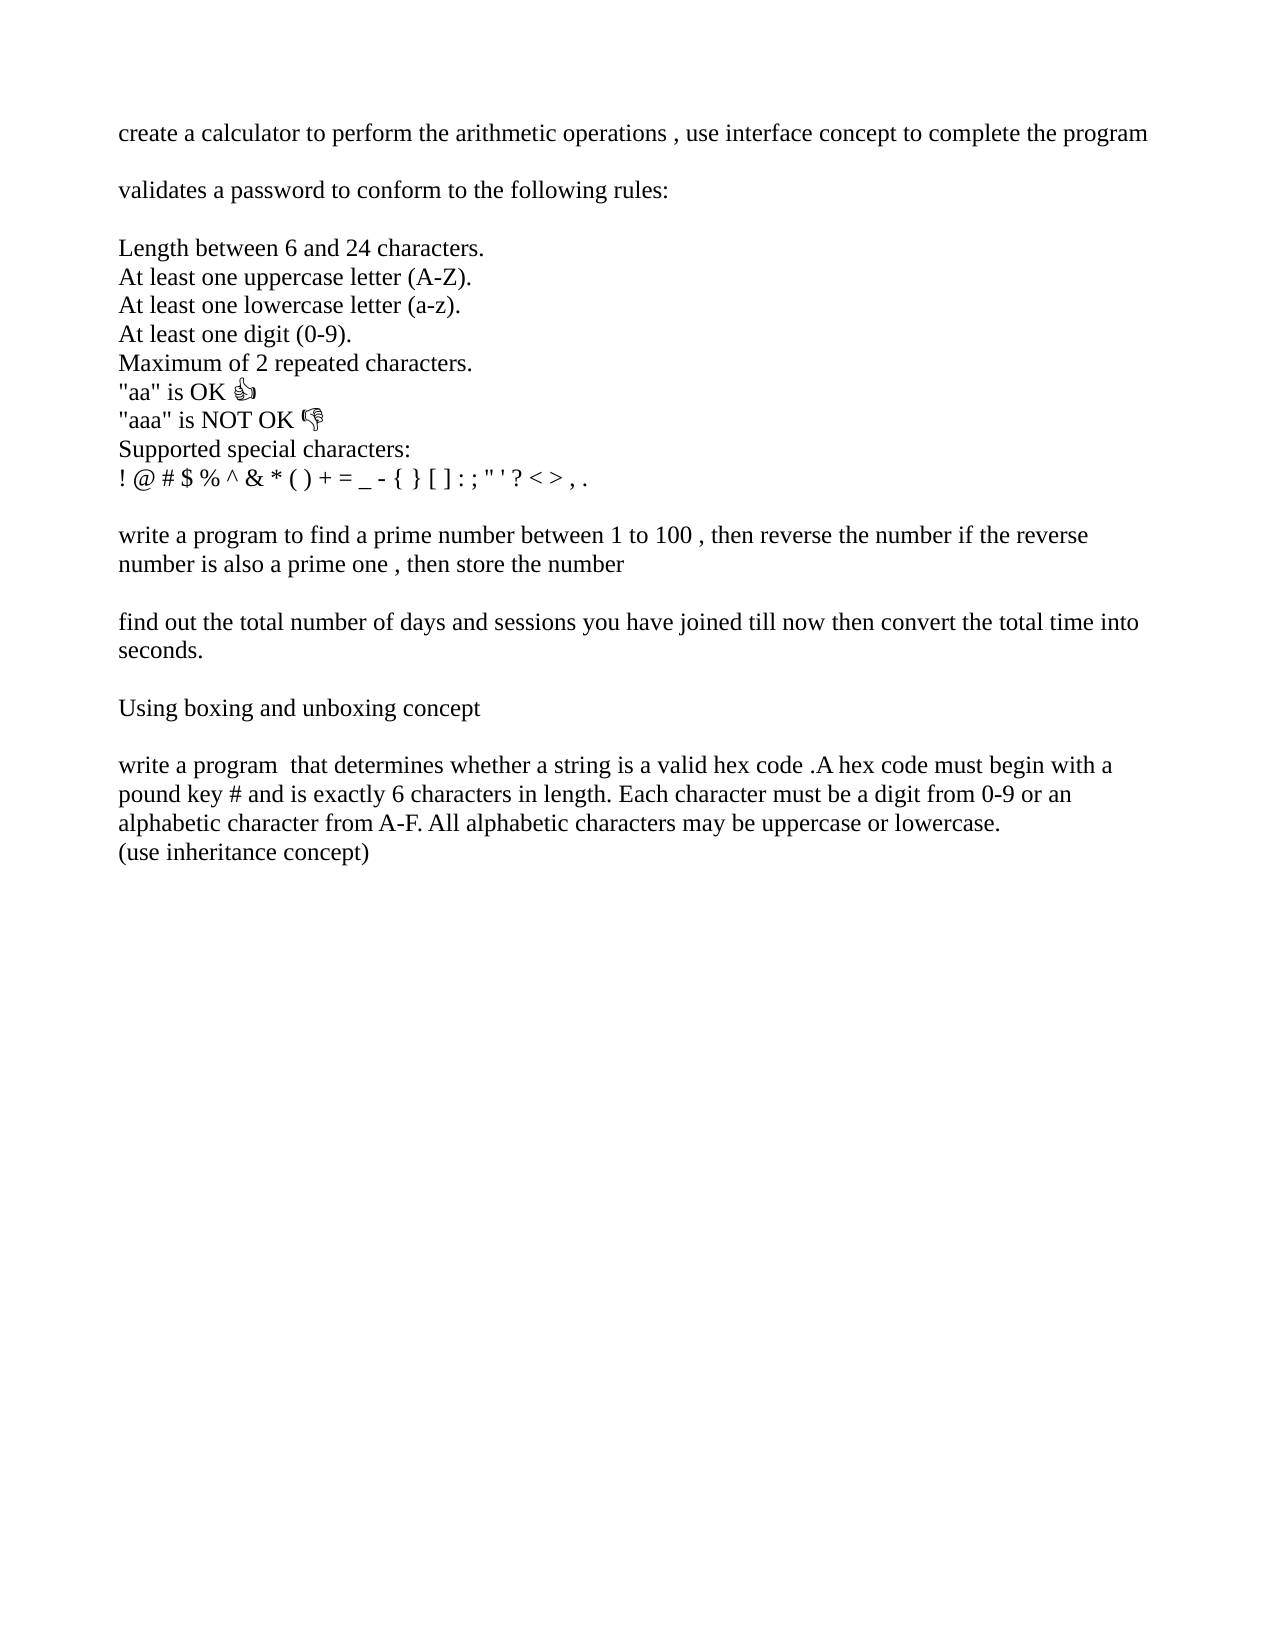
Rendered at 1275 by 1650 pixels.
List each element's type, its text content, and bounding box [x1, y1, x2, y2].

text "aaa" is NOT OK 👎 [118, 406, 1157, 434]
text create a calculator to perform the arithmetic operations , use interface concept to complete the program [118, 118, 1157, 147]
text Using boxing and unboxing concept [118, 693, 1157, 722]
text ! @ # $ % ^ & * ( ) + = _ - { } [ ] : ; " ' ? < > , . [118, 463, 1157, 492]
text Supported special characters: [118, 434, 1157, 463]
text write a program that determines whether a string is a valid hex code .A hex code must begin with a pound key # and is exactly 6 characters in length. Each character must be a digit from 0-9 or an alphabetic character from A-F. All alphabetic characters may be uppercase or lowercase. [118, 751, 1157, 837]
text At least one lowercase letter (a-z). [118, 291, 1157, 319]
text validates a password to conform to the following rules: [118, 176, 1157, 204]
text "aa" is OK 👍 [118, 377, 1157, 406]
text Maximum of 2 repeated characters. [118, 348, 1157, 377]
text Length between 6 and 24 characters. [118, 233, 1157, 262]
text At least one digit (0-9). [118, 319, 1157, 348]
text (use inheritance concept) [118, 837, 1157, 866]
text At least one uppercase letter (A-Z). [118, 262, 1157, 291]
text find out the total number of days and sessions you have joined till now then convert the total time into seconds. [118, 607, 1157, 664]
text write a program to find a prime number between 1 to 100 , then reverse the number if the reverse number is also a prime one , then store the number [118, 521, 1157, 578]
